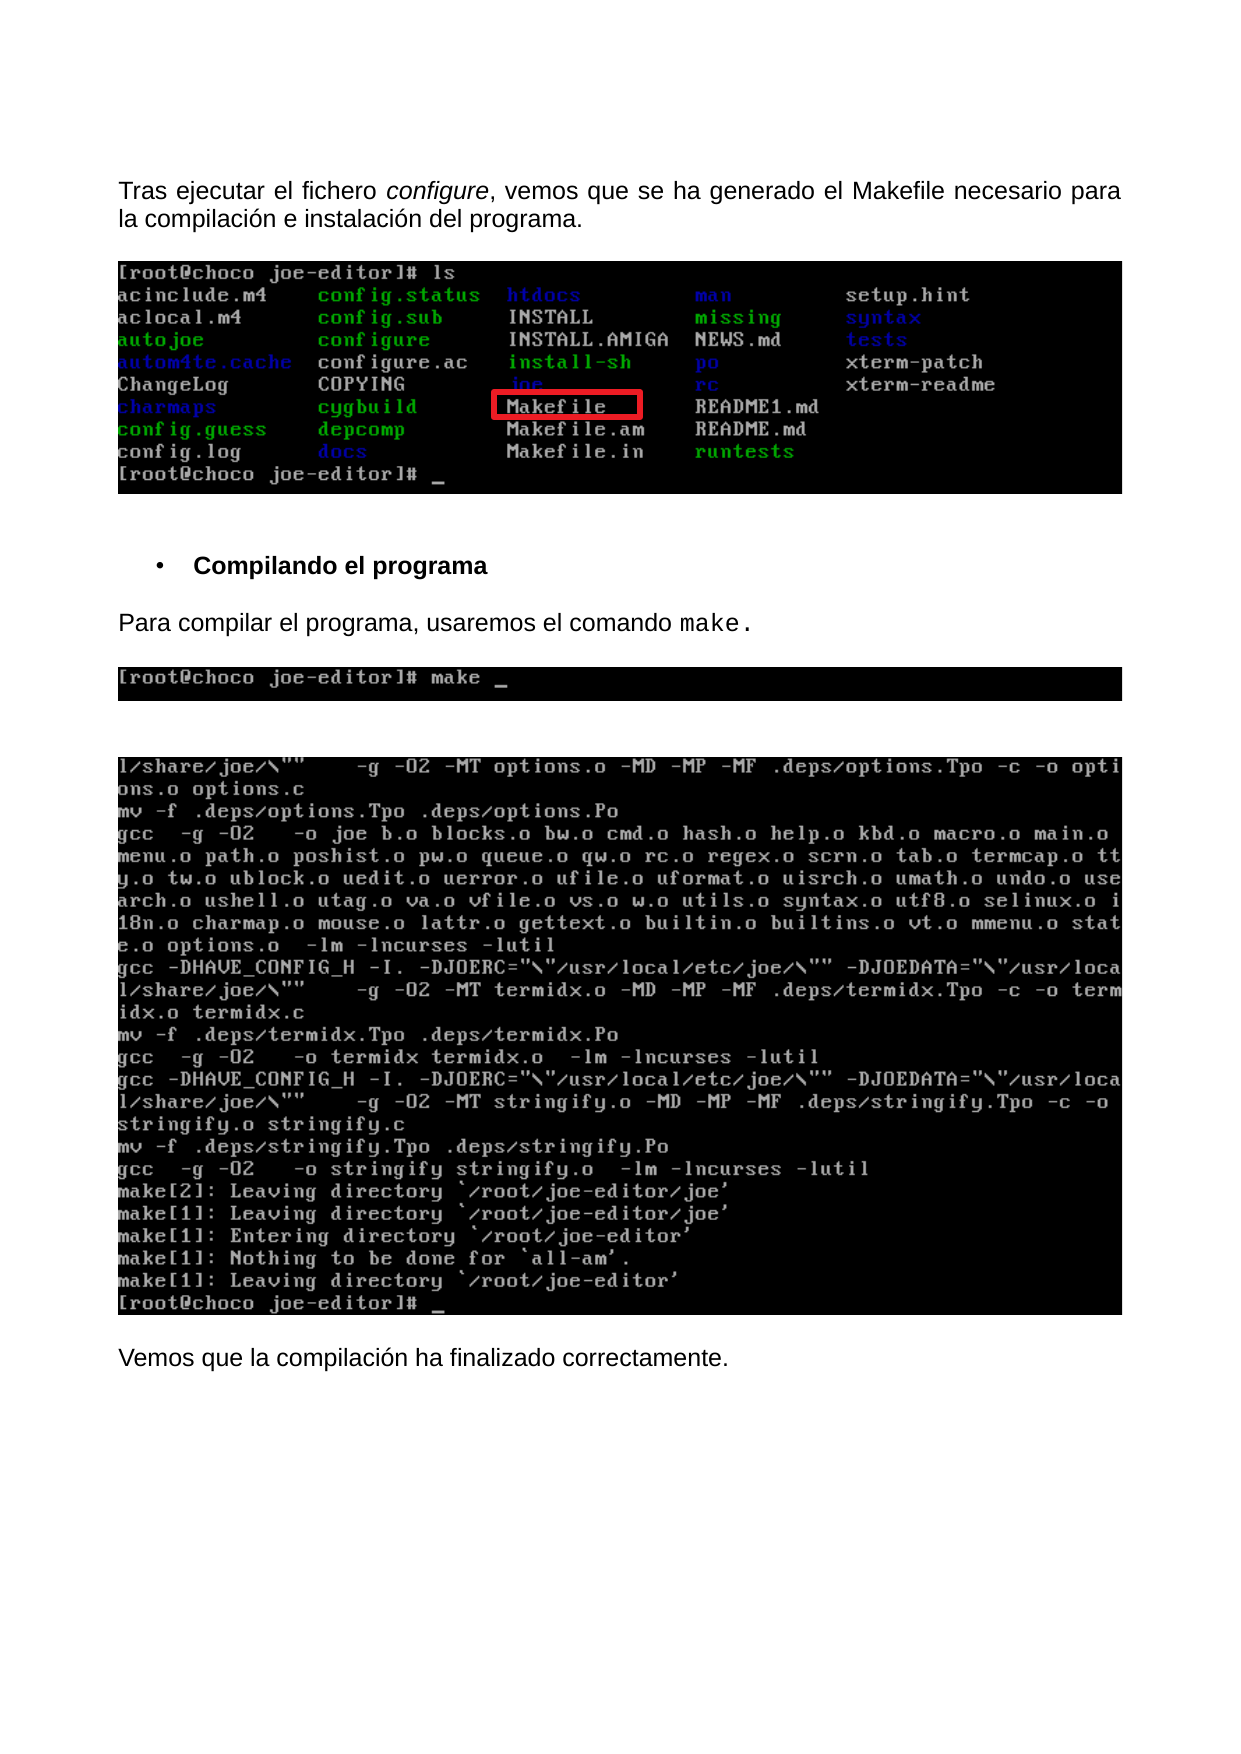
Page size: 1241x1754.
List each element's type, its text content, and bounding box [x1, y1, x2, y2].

text Para compilar el programa, usaremos el comando make. [118, 608, 1122, 639]
picture [118, 667, 1123, 701]
text Tras ejecutar el fichero configure, vemos que se ha generado el Makefile necesario para la compilación e instalación del programa. [118, 176, 1122, 233]
list Compilando el programa [156, 551, 1122, 579]
text Vemos que la compilación ha finalizado correctamente. [118, 1343, 1122, 1372]
picture [118, 261, 1123, 494]
picture [118, 757, 1123, 1315]
